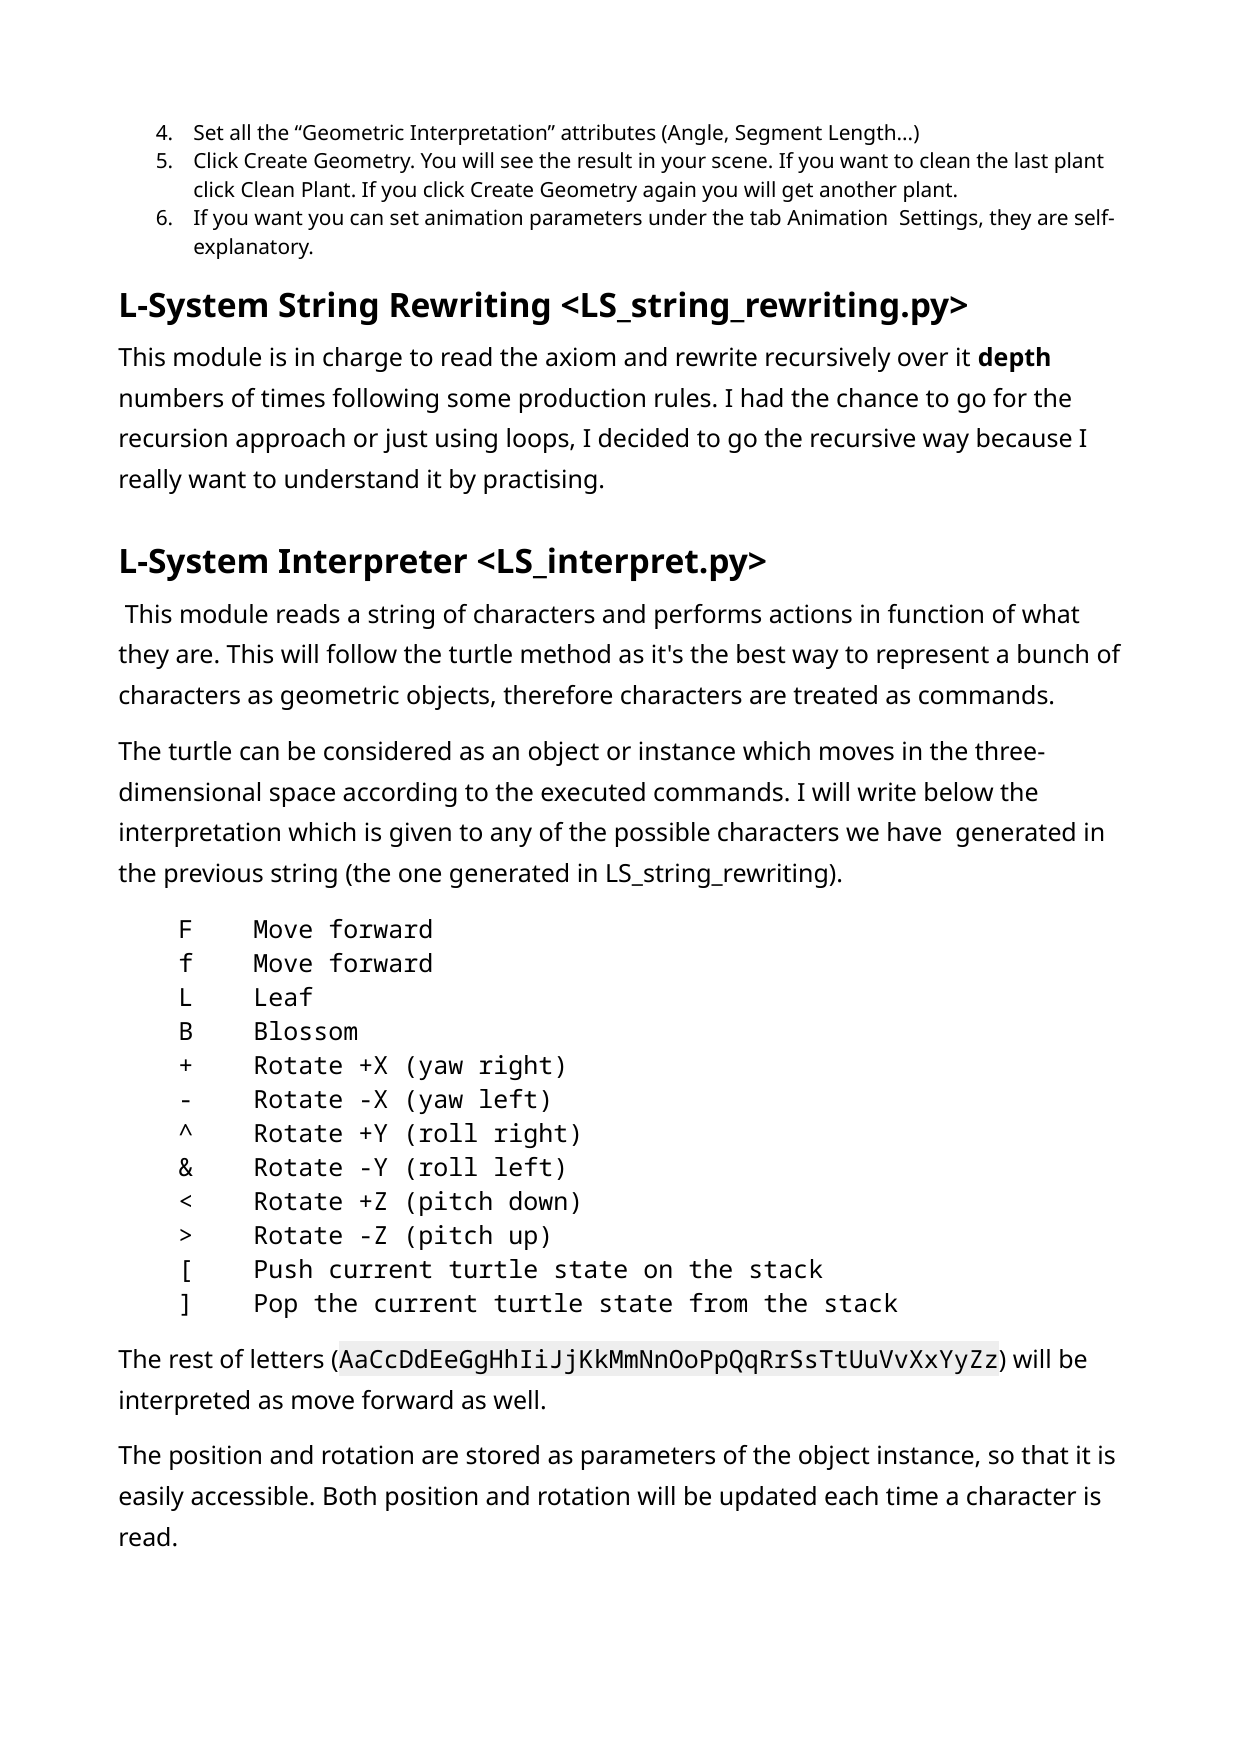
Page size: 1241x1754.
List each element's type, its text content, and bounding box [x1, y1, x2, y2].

text [ Push current turtle state on the stack [118, 1252, 1122, 1286]
list Click Create Geometry. You will see the result in your scene. If you want to clean the last plant click Clean Plant. If you click Create Geometry again you will get another plant. [156, 147, 1122, 203]
subtitle L-System String Rewriting <LS_string_rewriting.py> [118, 281, 1122, 327]
text + Rotate +X (yaw right) [118, 1048, 1122, 1082]
text B Blossom [118, 1013, 1122, 1048]
text F Move forward [118, 911, 1122, 945]
text This module is in charge to read the axiom and rewrite recursively over it depth numbers of times following some production rules. I had the chance to go for the recursion approach or just using loops, I decided to go the recursive way because I really want to understand it by practising. [118, 339, 1122, 496]
text The position and rotation are stored as parameters of the object instance, so that it is easily accessible. Both position and rotation will be updated each time a character is read. [118, 1438, 1122, 1553]
text This module reads a string of characters and performs actions in function of what they are. This will follow the turtle method as it's the best way to represent a bunch of characters as geometric objects, therefore characters are treated as commands. [118, 596, 1122, 712]
list Set all the “Geometric Interpretation” attributes (Angle, Segment Length...) [156, 118, 1122, 147]
text f Move forward [118, 945, 1122, 979]
text ^ Rotate +Y (roll right) [118, 1116, 1122, 1150]
text The rest of letters (AaCcDdEeGgHhIiJjKkMmNnOoPpQqRrSsTtUuVvXxYyZz) will be interpreted as move forward as well. [118, 1341, 1122, 1416]
text < Rotate +Z (pitch down) [118, 1184, 1122, 1218]
text The turtle can be considered as an object or instance which moves in the three-dimensional space according to the executed commands. I will write below the interpretation which is given to any of the possible characters we have generated in the previous string (the one generated in LS_string_rewriting). [118, 733, 1122, 890]
text - Rotate -X (yaw left) [118, 1082, 1122, 1116]
text > Rotate -Z (pitch up) [118, 1218, 1122, 1252]
list If you want you can set animation parameters under the tab Animation Settings, they are self-explanatory. [156, 203, 1122, 260]
subtitle L-System Interpreter <LS_interpret.py> [118, 538, 1122, 584]
text L Leaf [118, 979, 1122, 1013]
text & Rotate -Y (roll left) [118, 1150, 1122, 1184]
text ] Pop the current turtle state from the stack [118, 1286, 1122, 1320]
